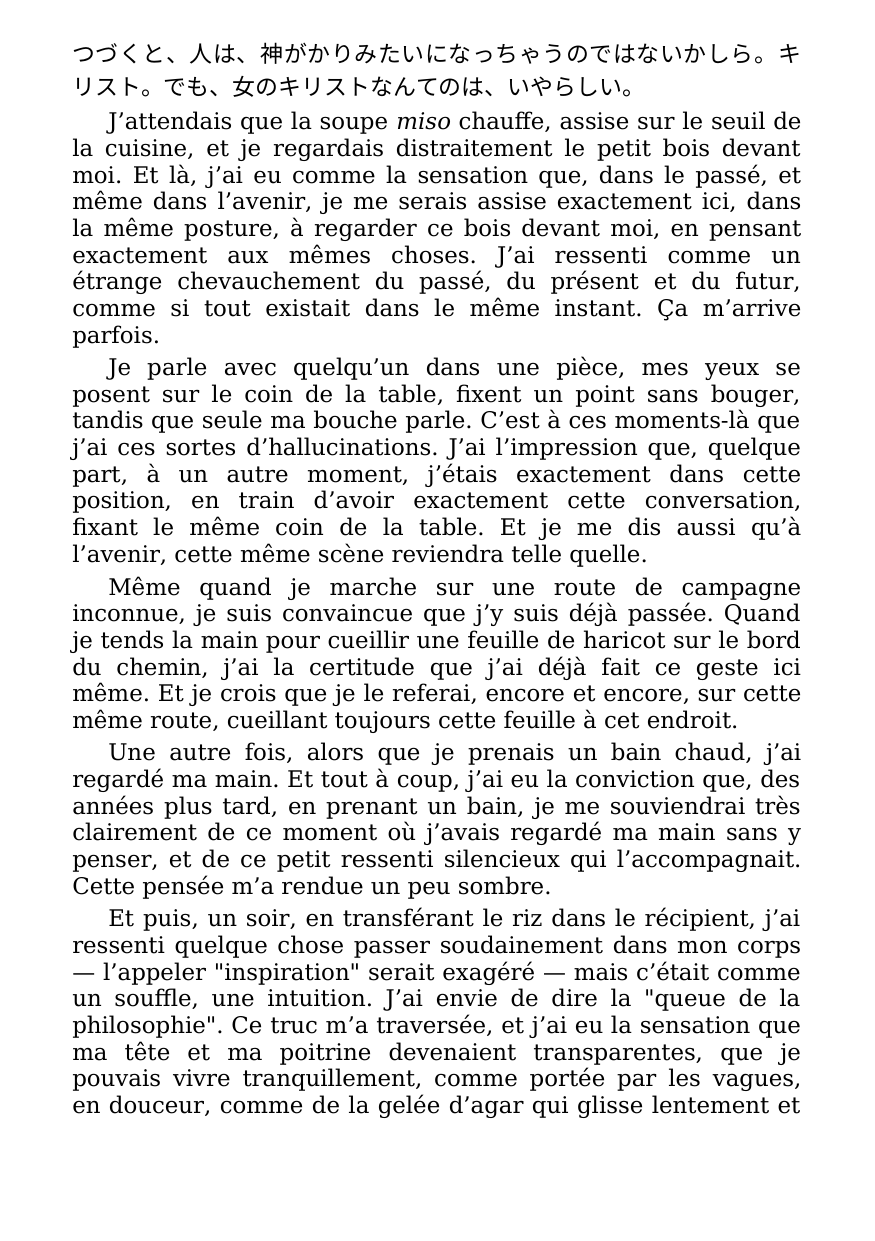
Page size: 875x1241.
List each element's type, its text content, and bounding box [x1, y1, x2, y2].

text Une autre fois, alors que je prenais un bain chaud, j’ai regardé ma main. Et tout à coup, j’ai eu la conviction que, des années plus tard, en prenant un bain, je me souviendrai très clairement de ce moment où j’avais regardé ma main sans y penser, et de ce petit ressenti silencieux qui l’accompagnait. Cette pensée m’a rendue un peu sombre. [72, 739, 802, 899]
text Je parle avec quelqu’un dans une pièce, mes yeux se posent sur le coin de la table, fixent un point sans bouger, tandis que seule ma bouche parle. C’est à ces moments-là que j’ai ces sortes d’hallucinations. J’ai l’impression que, quelque part, à un autre moment, j’étais exactement dans cette position, en train d’avoir exactement cette conversation, fixant le même coin de la table. Et je me dis aussi qu’à l’avenir, cette même scène reviendra telle quelle. [72, 354, 802, 568]
text Et puis, un soir, en transférant le riz dans le récipient, j’ai ressenti quelque chose passer soudainement dans mon corps — l’appeler "inspiration" serait exagéré — mais c’était comme un souffle, une intuition. J’ai envie de dire la "queue de la philosophie". Ce truc m’a traversée, et j’ai eu la sensation que ma tête et ma poitrine devenaient transparentes, que je pouvais vivre tranquillement, comme portée par les vagues, en douceur, comme de la gelée d’agar qui glisse lentement et [72, 906, 802, 1119]
text J’attendais que la soupe miso chauffe, assise sur le seuil de la cuisine, et je regardais distraitement le petit bois devant moi. Et là, j’ai eu comme la sensation que, dans le passé, et même dans l’avenir, je me serais assise exactement ici, dans la même posture, à regarder ce bois devant moi, en pensant exactement aux mêmes choses. J’ai ressenti comme un étrange chevauchement du passé, du présent et du futur, comme si tout existait dans le même instant. Ça m’arrive parfois. [72, 108, 802, 348]
text Même quand je marche sur une route de campagne inconnue, je suis convaincue que j’y suis déjà passée. Quand je tends la main pour cueillir une feuille de haricot sur le bord du chemin, j’ai la certitude que j’ai déjà fait ce geste ici même. Et je crois que je le referai, encore et encore, sur cette même route, cueillant toujours cette feuille à cet endroit. [72, 574, 802, 734]
text つづくと、人は、神がかりみたいになっちゃうのではないかしら。キリスト。でも、女のキリストなんてのは、いやらしい。 [72, 36, 802, 102]
